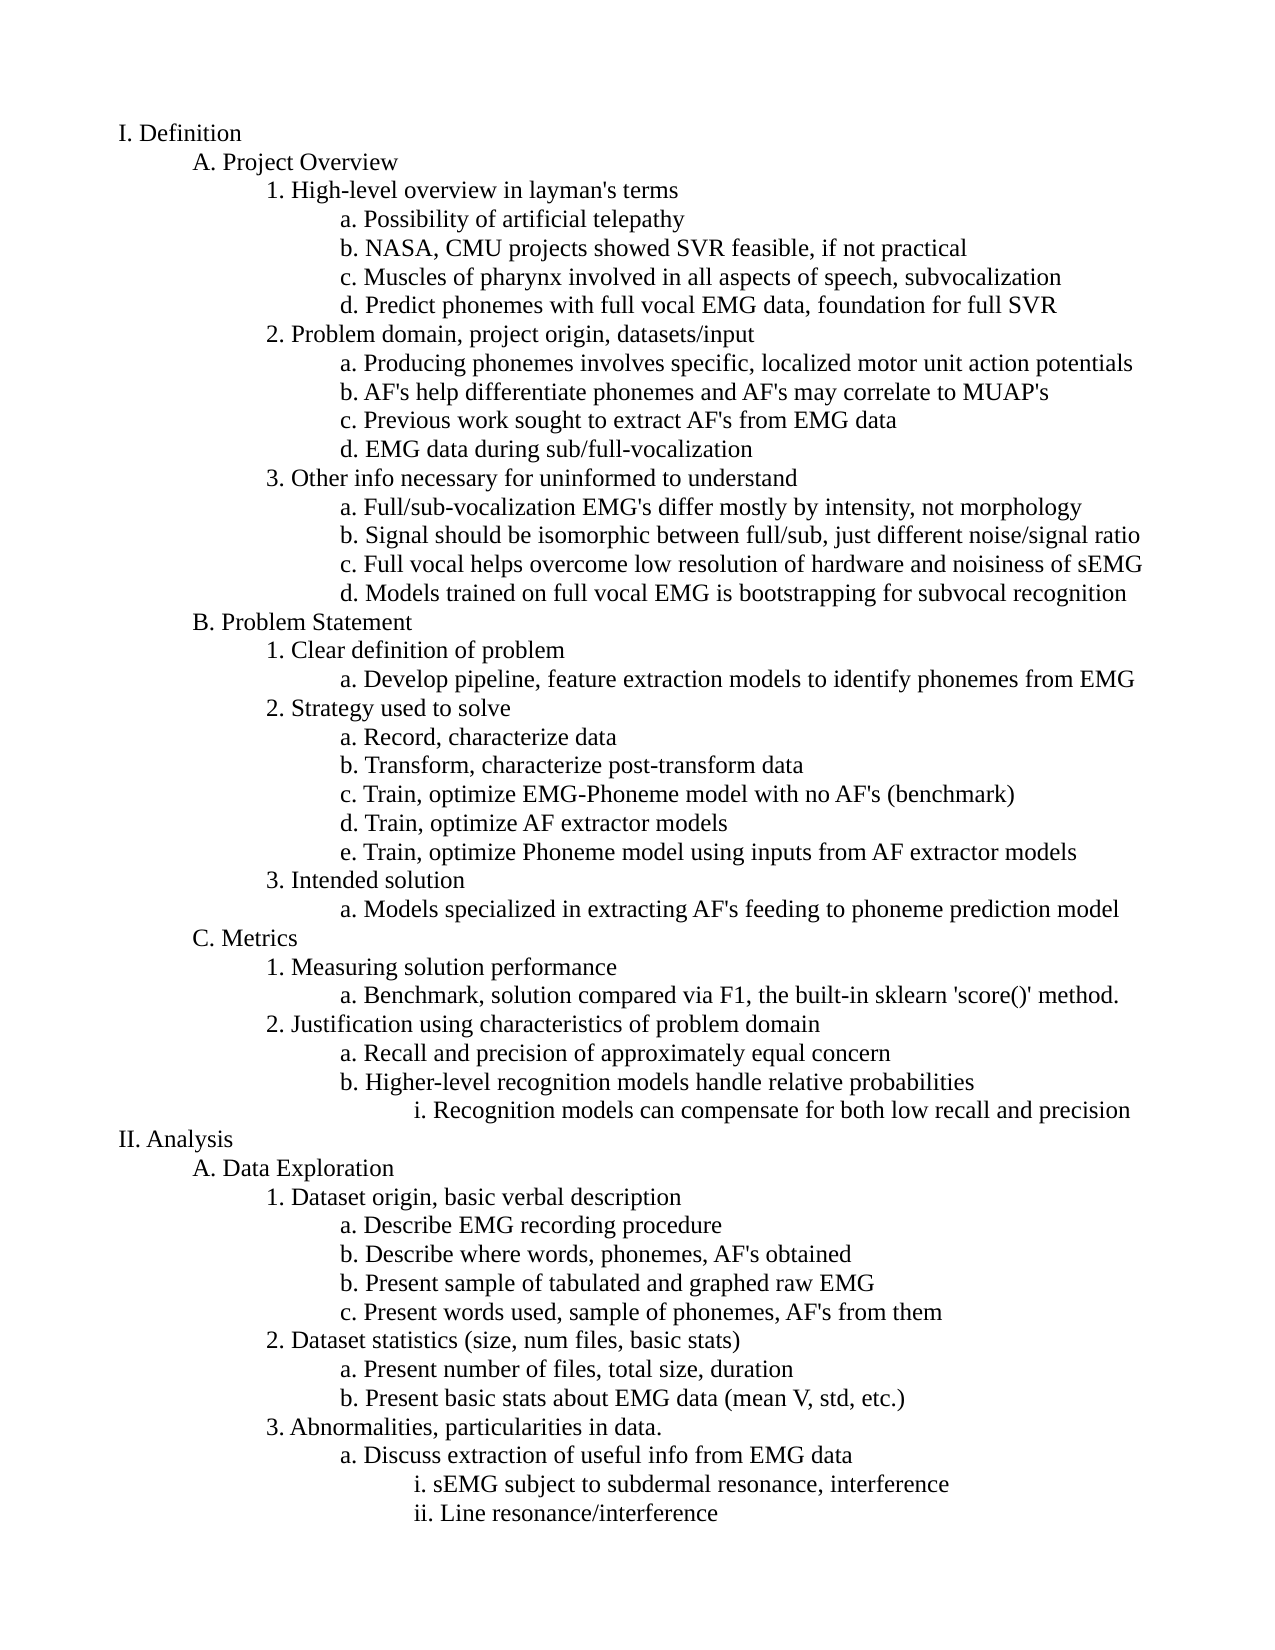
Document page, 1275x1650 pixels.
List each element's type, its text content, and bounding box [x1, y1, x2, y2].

text b. Signal should be isomorphic between full/sub, just different noise/signal ratio [118, 521, 1157, 549]
text c. Present words used, sample of phonemes, AF's from them [118, 1297, 1157, 1326]
text 3. Other info necessary for uninformed to understand [118, 463, 1157, 492]
text d. Models trained on full vocal EMG is bootstrapping for subvocal recognition [118, 578, 1157, 607]
text A. Project Overview [118, 147, 1157, 176]
text 2. Strategy used to solve [118, 693, 1157, 722]
text 2. Dataset statistics (size, num files, basic stats) [118, 1326, 1157, 1354]
text C. Metrics [118, 923, 1157, 952]
text 1. High-level overview in layman's terms [118, 176, 1157, 204]
text i. Recognition models can compensate for both low recall and precision [118, 1096, 1157, 1124]
text b. Transform, characterize post-transform data [118, 751, 1157, 779]
text a. Present number of files, total size, duration [118, 1354, 1157, 1383]
text 2. Problem domain, project origin, datasets/input [118, 319, 1157, 348]
text 3. Abnormalities, particularities in data. [118, 1412, 1157, 1441]
text i. sEMG subject to subdermal resonance, interference [118, 1469, 1157, 1498]
text a. Benchmark, solution compared via F1, the built-in sklearn 'score()' method. [118, 981, 1157, 1009]
text ii. Line resonance/interference [118, 1498, 1157, 1527]
text b. Present basic stats about EMG data (mean V, std, etc.) [118, 1383, 1157, 1412]
text c. Muscles of pharynx involved in all aspects of speech, subvocalization [118, 262, 1157, 291]
text b. AF's help differentiate phonemes and AF's may correlate to MUAP's [118, 377, 1157, 406]
text a. Models specialized in extracting AF's feeding to phoneme prediction model [118, 894, 1157, 923]
text a. Describe EMG recording procedure [118, 1211, 1157, 1239]
text d. Train, optimize AF extractor models [118, 808, 1157, 837]
text a. Producing phonemes involves specific, localized motor unit action potentials [118, 348, 1157, 377]
text b. Higher-level recognition models handle relative probabilities [118, 1067, 1157, 1096]
text a. Discuss extraction of useful info from EMG data [118, 1441, 1157, 1469]
text c. Full vocal helps overcome low resolution of hardware and noisiness of sEMG [118, 549, 1157, 578]
text 1. Clear definition of problem [118, 636, 1157, 664]
text a. Develop pipeline, feature extraction models to identify phonemes from EMG [118, 664, 1157, 693]
text a. Full/sub-vocalization EMG's differ mostly by intensity, not morphology [118, 492, 1157, 521]
text c. Train, optimize EMG-Phoneme model with no AF's (benchmark) [118, 779, 1157, 808]
text b. Present sample of tabulated and graphed raw EMG [118, 1268, 1157, 1297]
text d. EMG data during sub/full-vocalization [118, 434, 1157, 463]
text A. Data Exploration [118, 1153, 1157, 1182]
text II. Analysis [118, 1124, 1157, 1153]
text a. Recall and precision of approximately equal concern [118, 1038, 1157, 1067]
text I. Definition [118, 118, 1157, 147]
text a. Possibility of artificial telepathy [118, 204, 1157, 233]
text 1. Measuring solution performance [118, 952, 1157, 981]
text b. Describe where words, phonemes, AF's obtained [118, 1239, 1157, 1268]
text a. Record, characterize data [118, 722, 1157, 751]
text d. Predict phonemes with full vocal EMG data, foundation for full SVR [118, 291, 1157, 319]
text b. NASA, CMU projects showed SVR feasible, if not practical [118, 233, 1157, 262]
text 3. Intended solution [118, 866, 1157, 894]
text B. Problem Statement [118, 607, 1157, 636]
text c. Previous work sought to extract AF's from EMG data [118, 406, 1157, 434]
text e. Train, optimize Phoneme model using inputs from AF extractor models [118, 837, 1157, 866]
text 1. Dataset origin, basic verbal description [118, 1182, 1157, 1211]
text 2. Justification using characteristics of problem domain [118, 1009, 1157, 1038]
